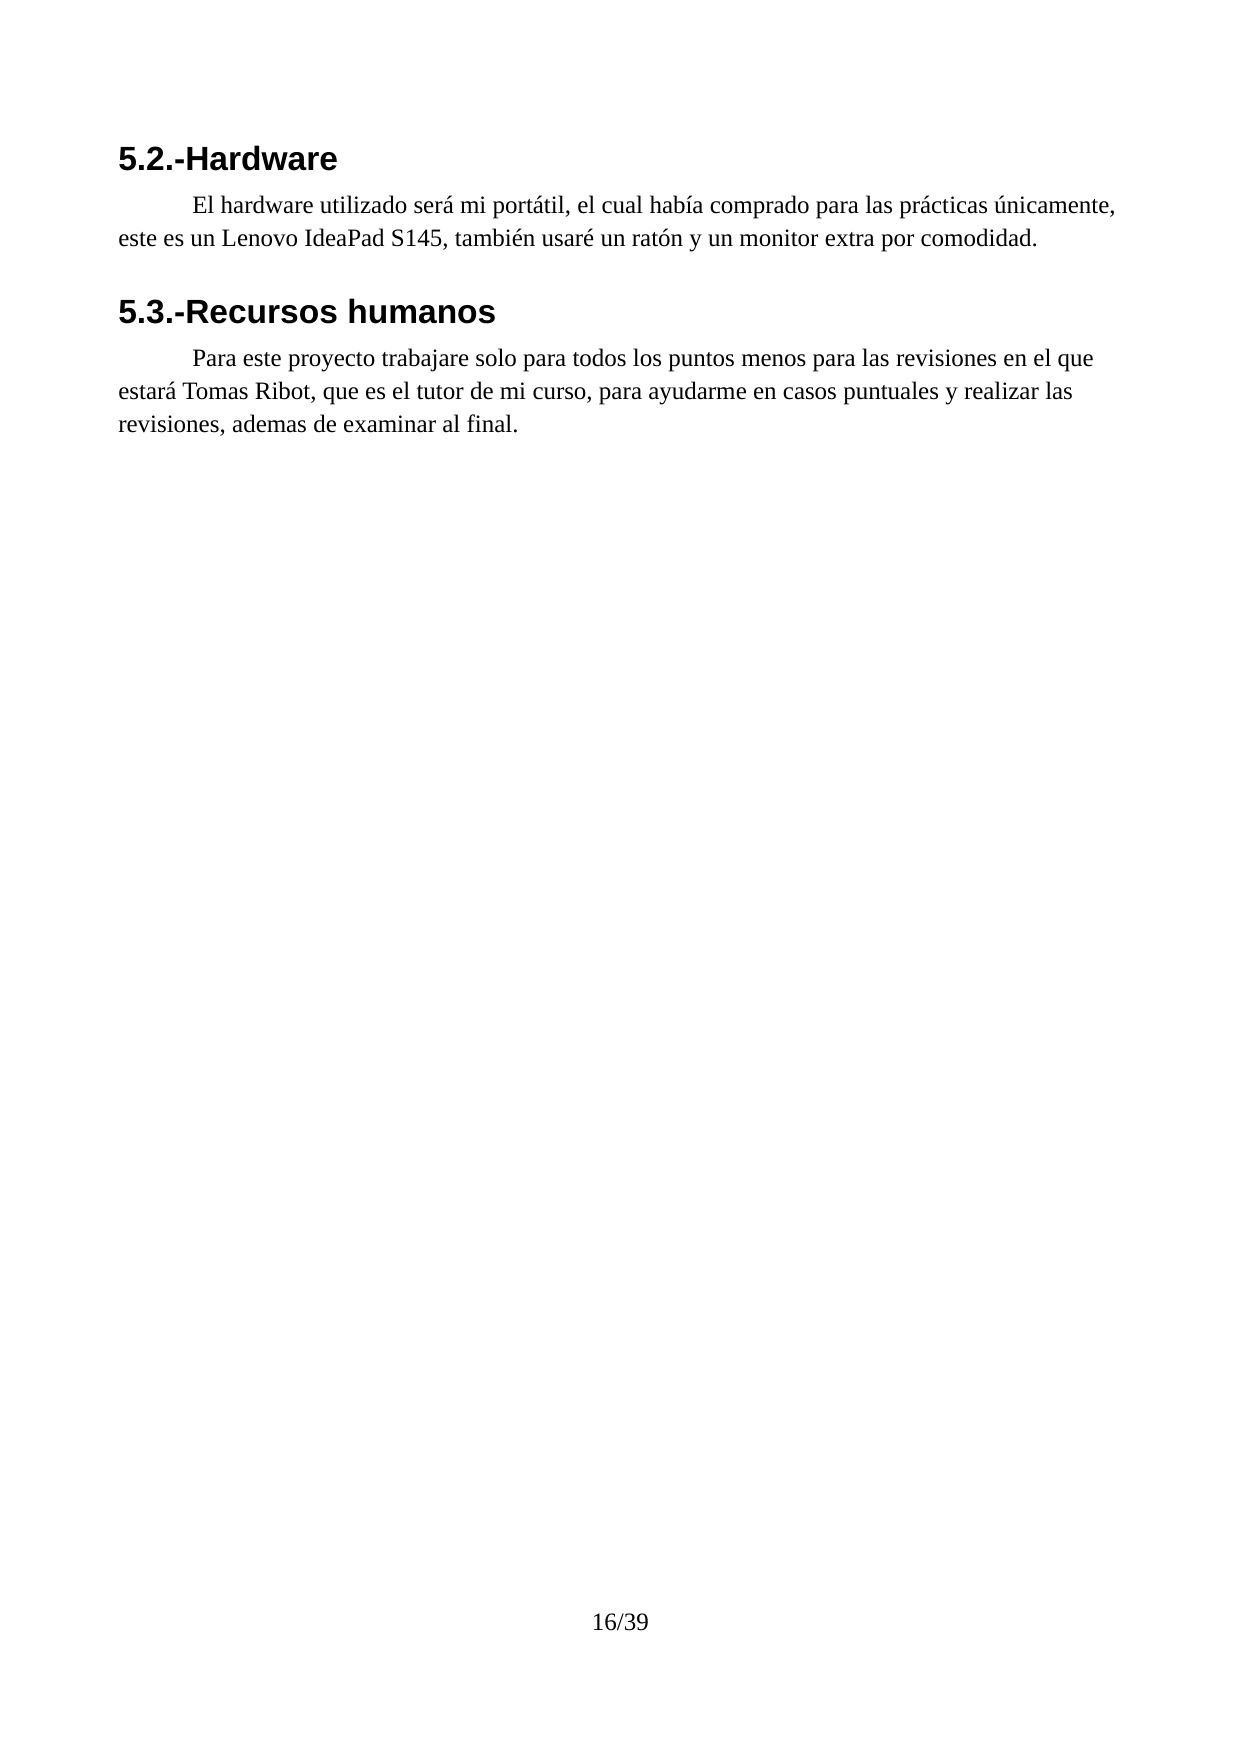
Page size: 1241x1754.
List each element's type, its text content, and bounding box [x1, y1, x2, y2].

text El hardware utilizado será mi portátil, el cual había comprado para las prácticas únicamente, este es un Lenovo IdeaPad S145, también usaré un ratón y un monitor extra por comodidad. [118, 190, 1122, 252]
text Para este proyecto trabajare solo para todos los puntos menos para las revisiones en el que estará Tomas Ribot, que es el tutor de mi curso, para ayudarme en casos puntuales y realizar las revisiones, ademas de examinar al final. [118, 343, 1122, 437]
subtitle 5.3.-Recursos humanos [118, 292, 1122, 330]
subtitle 5.2.-Hardware [118, 139, 1122, 178]
